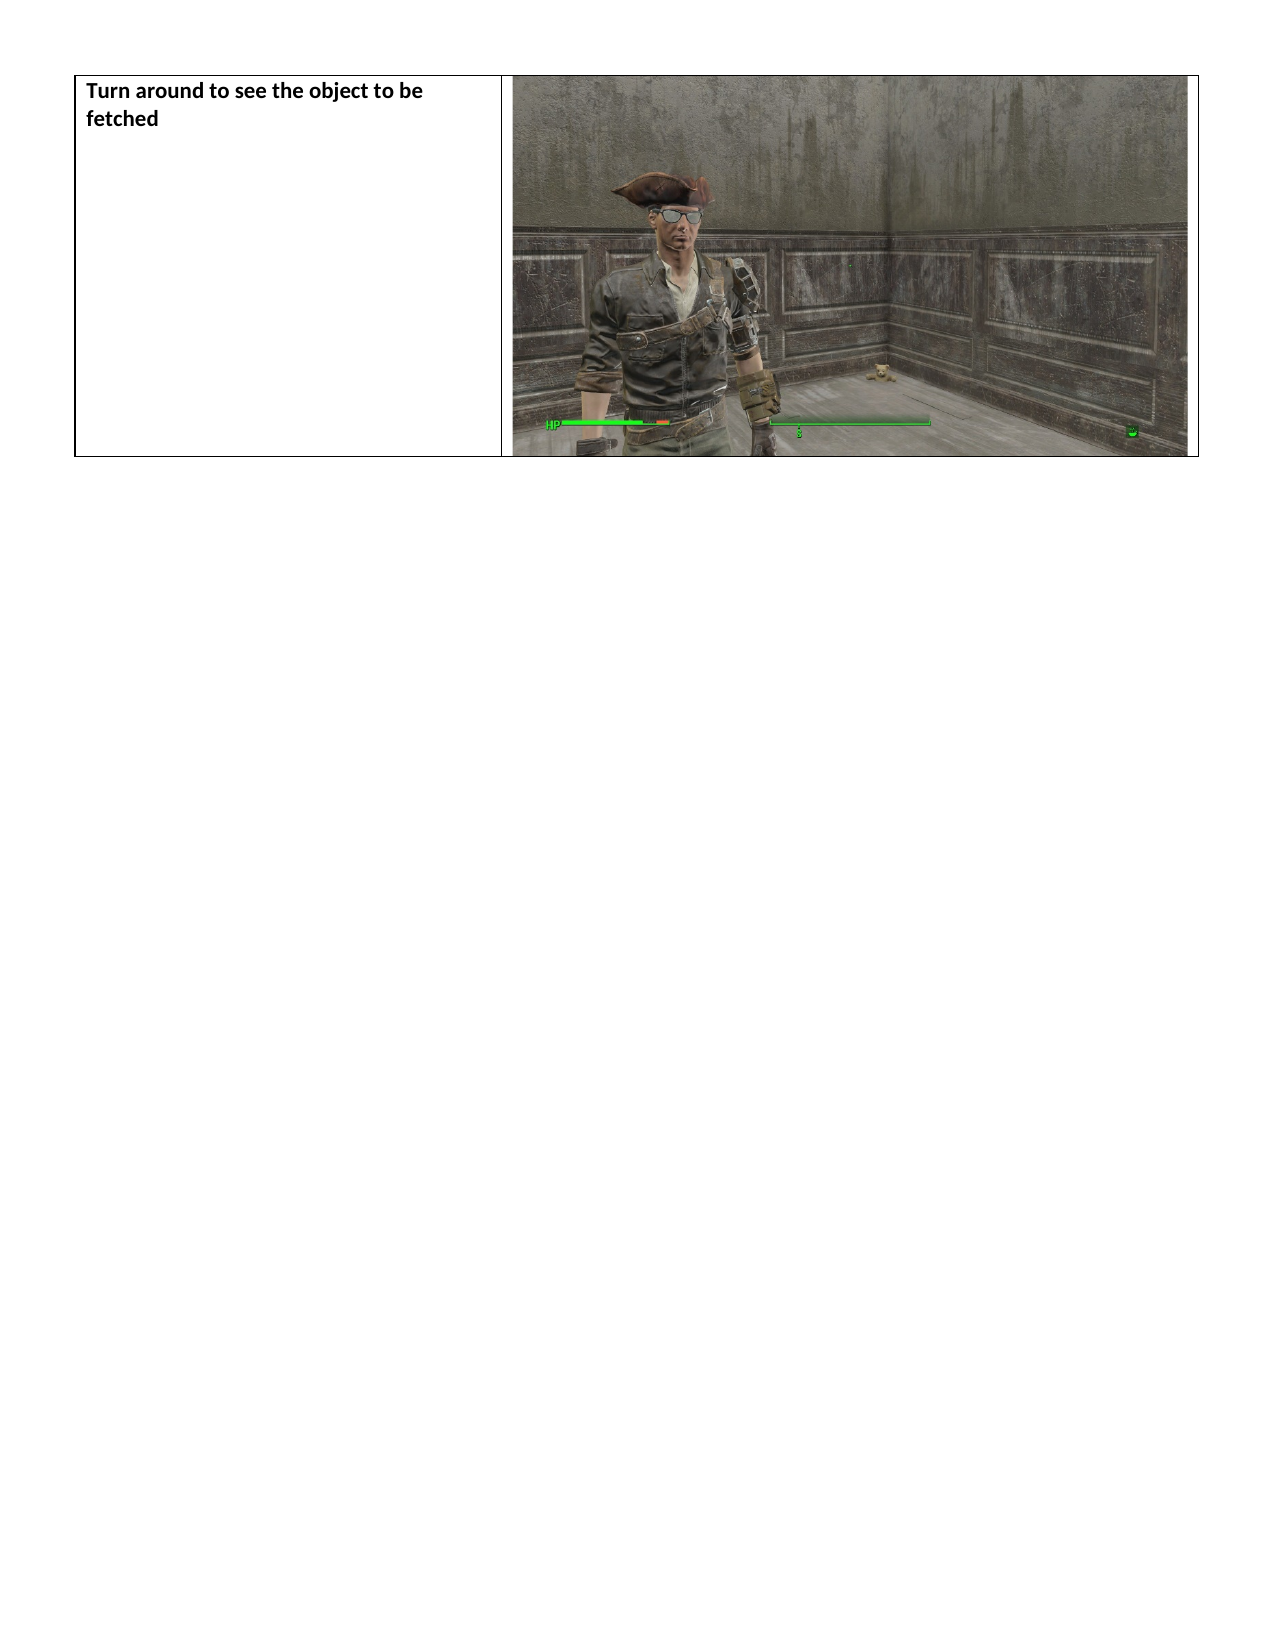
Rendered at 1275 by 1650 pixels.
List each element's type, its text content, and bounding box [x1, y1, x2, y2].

table_cell [502, 76, 512, 456]
table_cell Turn around to see the object to be fetched [76, 76, 501, 456]
table_cell [1188, 76, 1198, 456]
